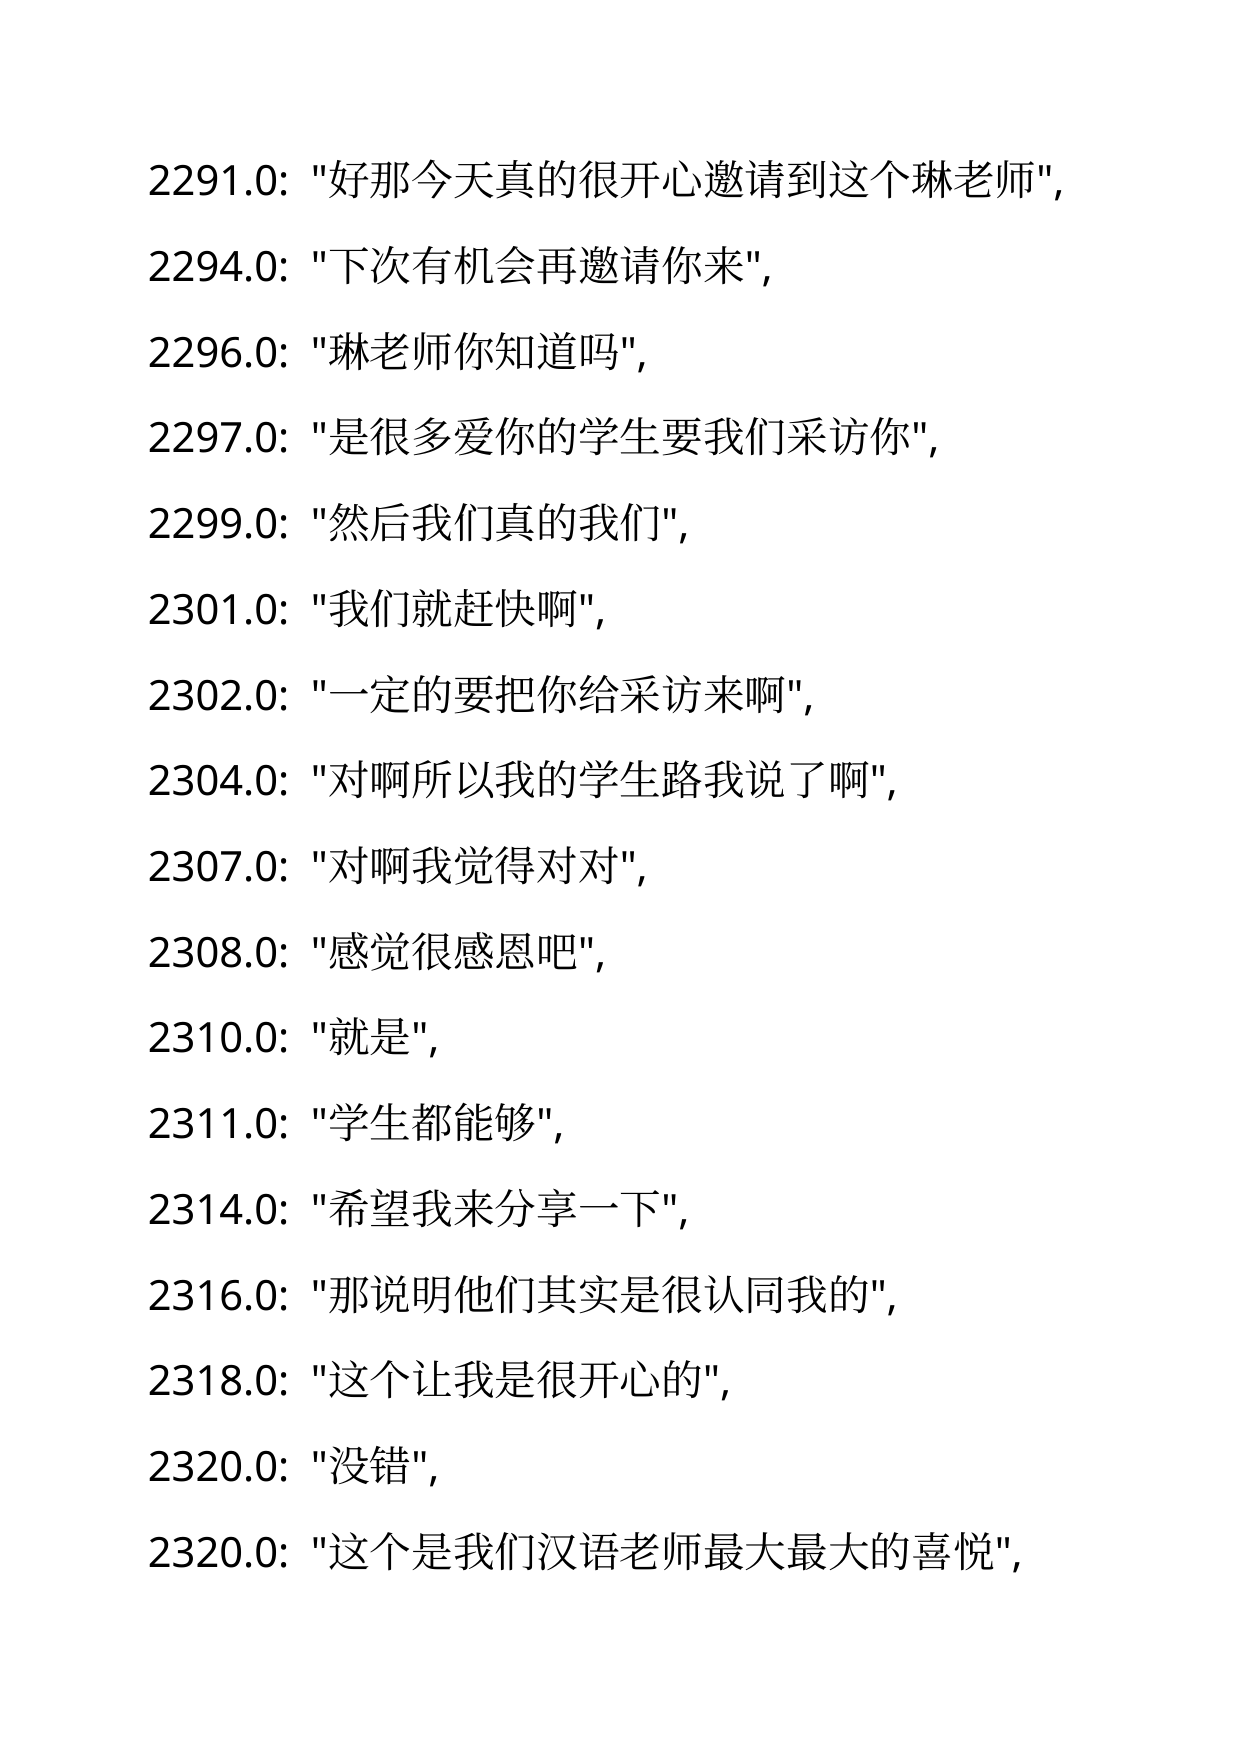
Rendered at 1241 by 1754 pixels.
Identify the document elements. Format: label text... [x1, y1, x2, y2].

text 2314.0: "希望我来分享一下", [148, 1176, 1093, 1236]
text 2310.0: "就是", [148, 1005, 1093, 1065]
text 2311.0: "学生都能够", [148, 1091, 1093, 1151]
text 2296.0: "琳老师你知道吗", [148, 319, 1093, 379]
text 2294.0: "下次有机会再邀请你来", [148, 233, 1093, 293]
text 2299.0: "然后我们真的我们", [148, 491, 1093, 551]
text 2316.0: "那说明他们其实是很认同我的", [148, 1262, 1093, 1322]
text 2304.0: "对啊所以我的学生路我说了啊", [148, 748, 1093, 808]
text 2307.0: "对啊我觉得对对", [148, 833, 1093, 893]
text 2320.0: "没错", [148, 1433, 1093, 1494]
text 2297.0: "是很多爱你的学生要我们采访你", [148, 405, 1093, 465]
text 2320.0: "这个是我们汉语老师最大最大的喜悦", [148, 1519, 1093, 1579]
text 2301.0: "我们就赶快啊", [148, 576, 1093, 636]
text 2318.0: "这个让我是很开心的", [148, 1348, 1093, 1408]
text 2291.0: "好那今天真的很开心邀请到这个琳老师", [148, 148, 1093, 208]
text 2308.0: "感觉很感恩吧", [148, 919, 1093, 979]
text 2302.0: "一定的要把你给采访来啊", [148, 662, 1093, 722]
